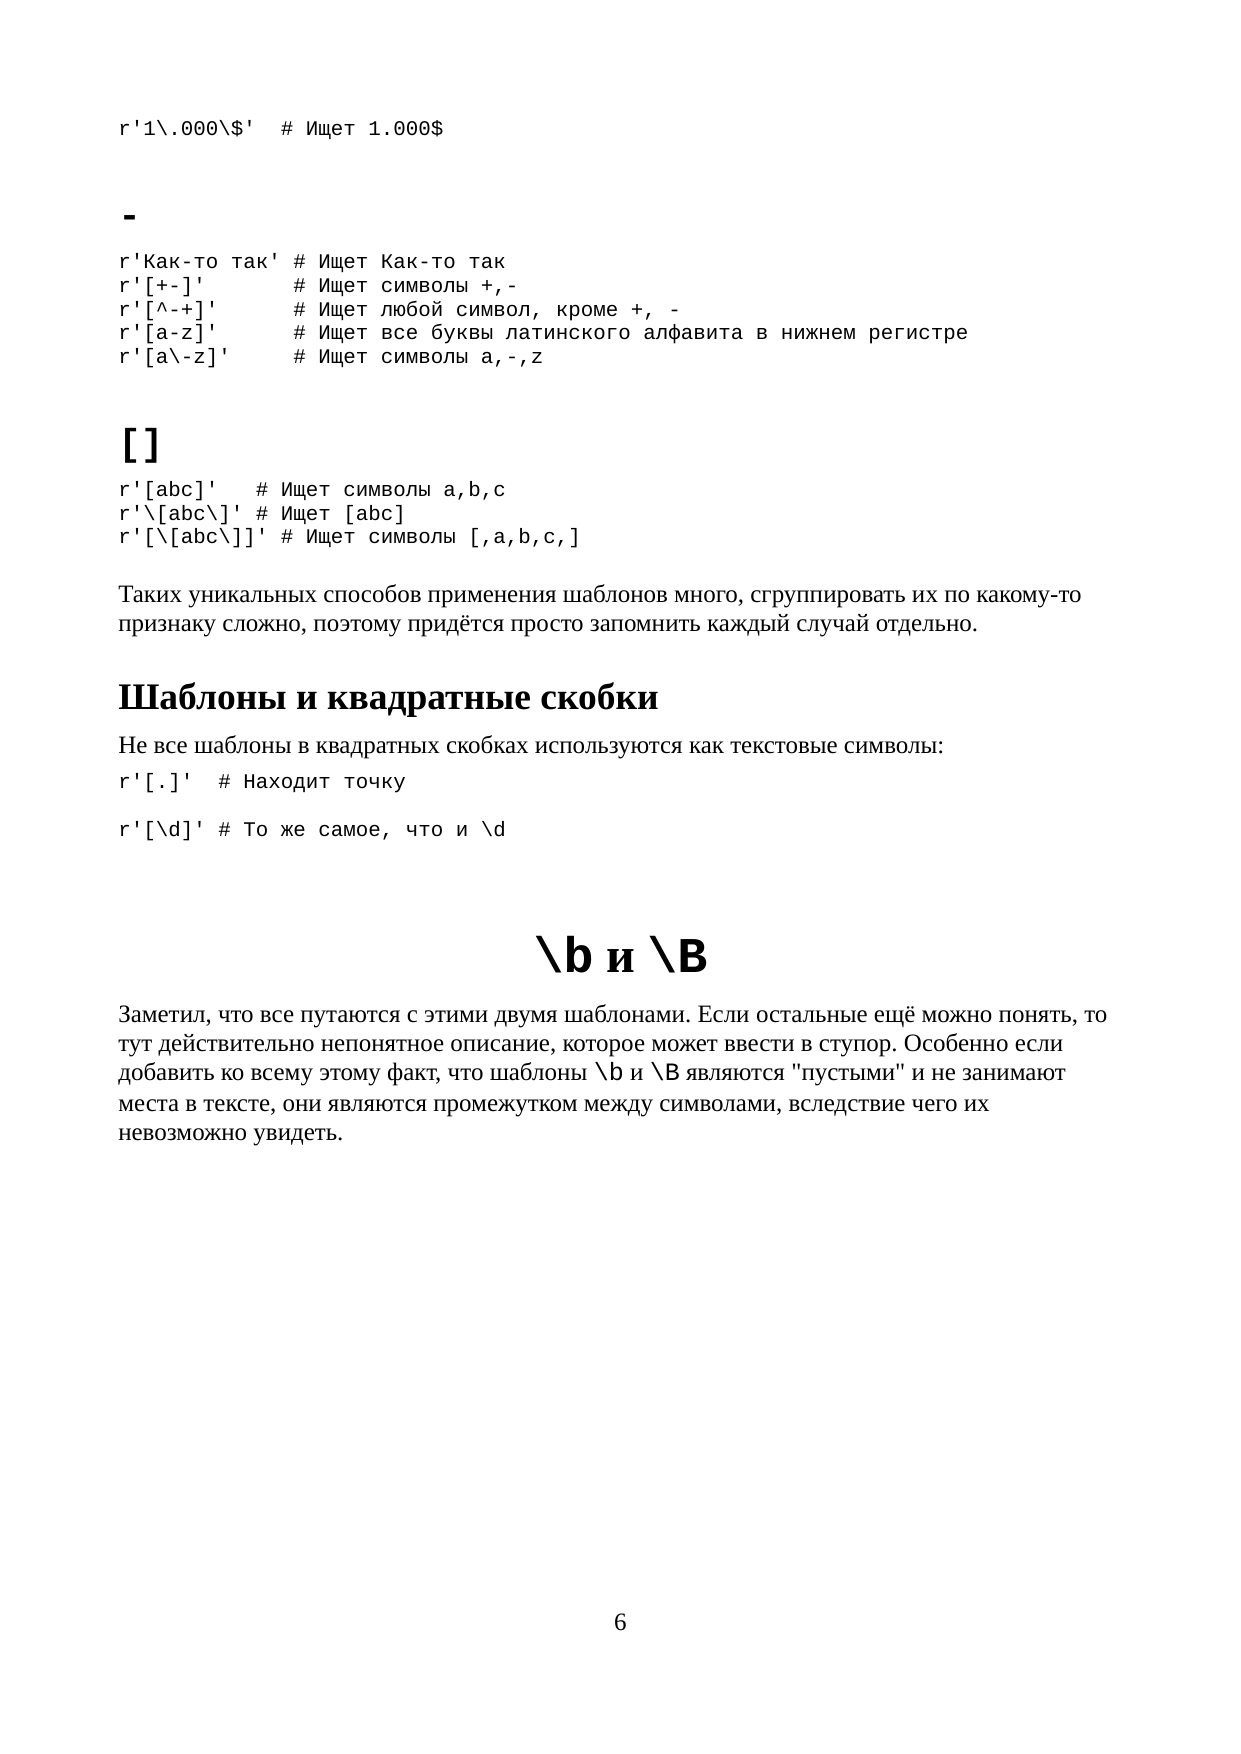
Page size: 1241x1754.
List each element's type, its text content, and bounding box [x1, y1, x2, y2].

text Не все шаблоны в квадратных скобках используются как текстовые символы: [118, 730, 1122, 759]
text Заметил, что все путаются с этими двумя шаблонами. Если остальные ещё можно понять, то тут действительно непонятное описание, которое может ввести в ступор. Особенно если добавить ко всему этому факт, что шаблоны \b и \B являются "пустыми" и не занимают места в тексте, они являются промежутком между символами, вследствие чего их невозможно увидеть. [118, 999, 1122, 1145]
text r'[a\-z]' # Ищет символы a,-,z [118, 346, 1122, 369]
text r'1\.000\$' # Ищет 1.000$ [118, 118, 1122, 142]
text r'Как-то так' # Ищет Как-то так [118, 251, 1122, 275]
subtitle Шаблоны и квадратные скобки [118, 674, 1122, 717]
text r'[abc]' # Ищет символы a,b,c [118, 479, 1122, 503]
text r'[\[abc\]]' # Ищет символы [,a,b,c,] [118, 526, 1122, 550]
text r'\[abc\]' # Ищет [abc] [118, 503, 1122, 526]
text r'[+-]' # Ищет символы +,- [118, 275, 1122, 298]
text r'[\d]' # То же самое, что и \d [118, 818, 1122, 842]
subtitle - [118, 196, 1122, 239]
text Таких уникальных способов применения шаблонов много, сгруппировать их по какому-то признаку сложно, поэтому придётся просто запомнить каждый случай отдельно. [118, 579, 1122, 637]
subtitle \b и \B [118, 925, 1122, 987]
text r'[.]' # Находит точку [118, 771, 1122, 795]
text r'[^-+]' # Ищет любой символ, кроме +, - [118, 298, 1122, 322]
text r'[a-z]' # Ищет все буквы латинского алфавита в нижнем регистре [118, 322, 1122, 346]
subtitle [] [118, 424, 1122, 466]
